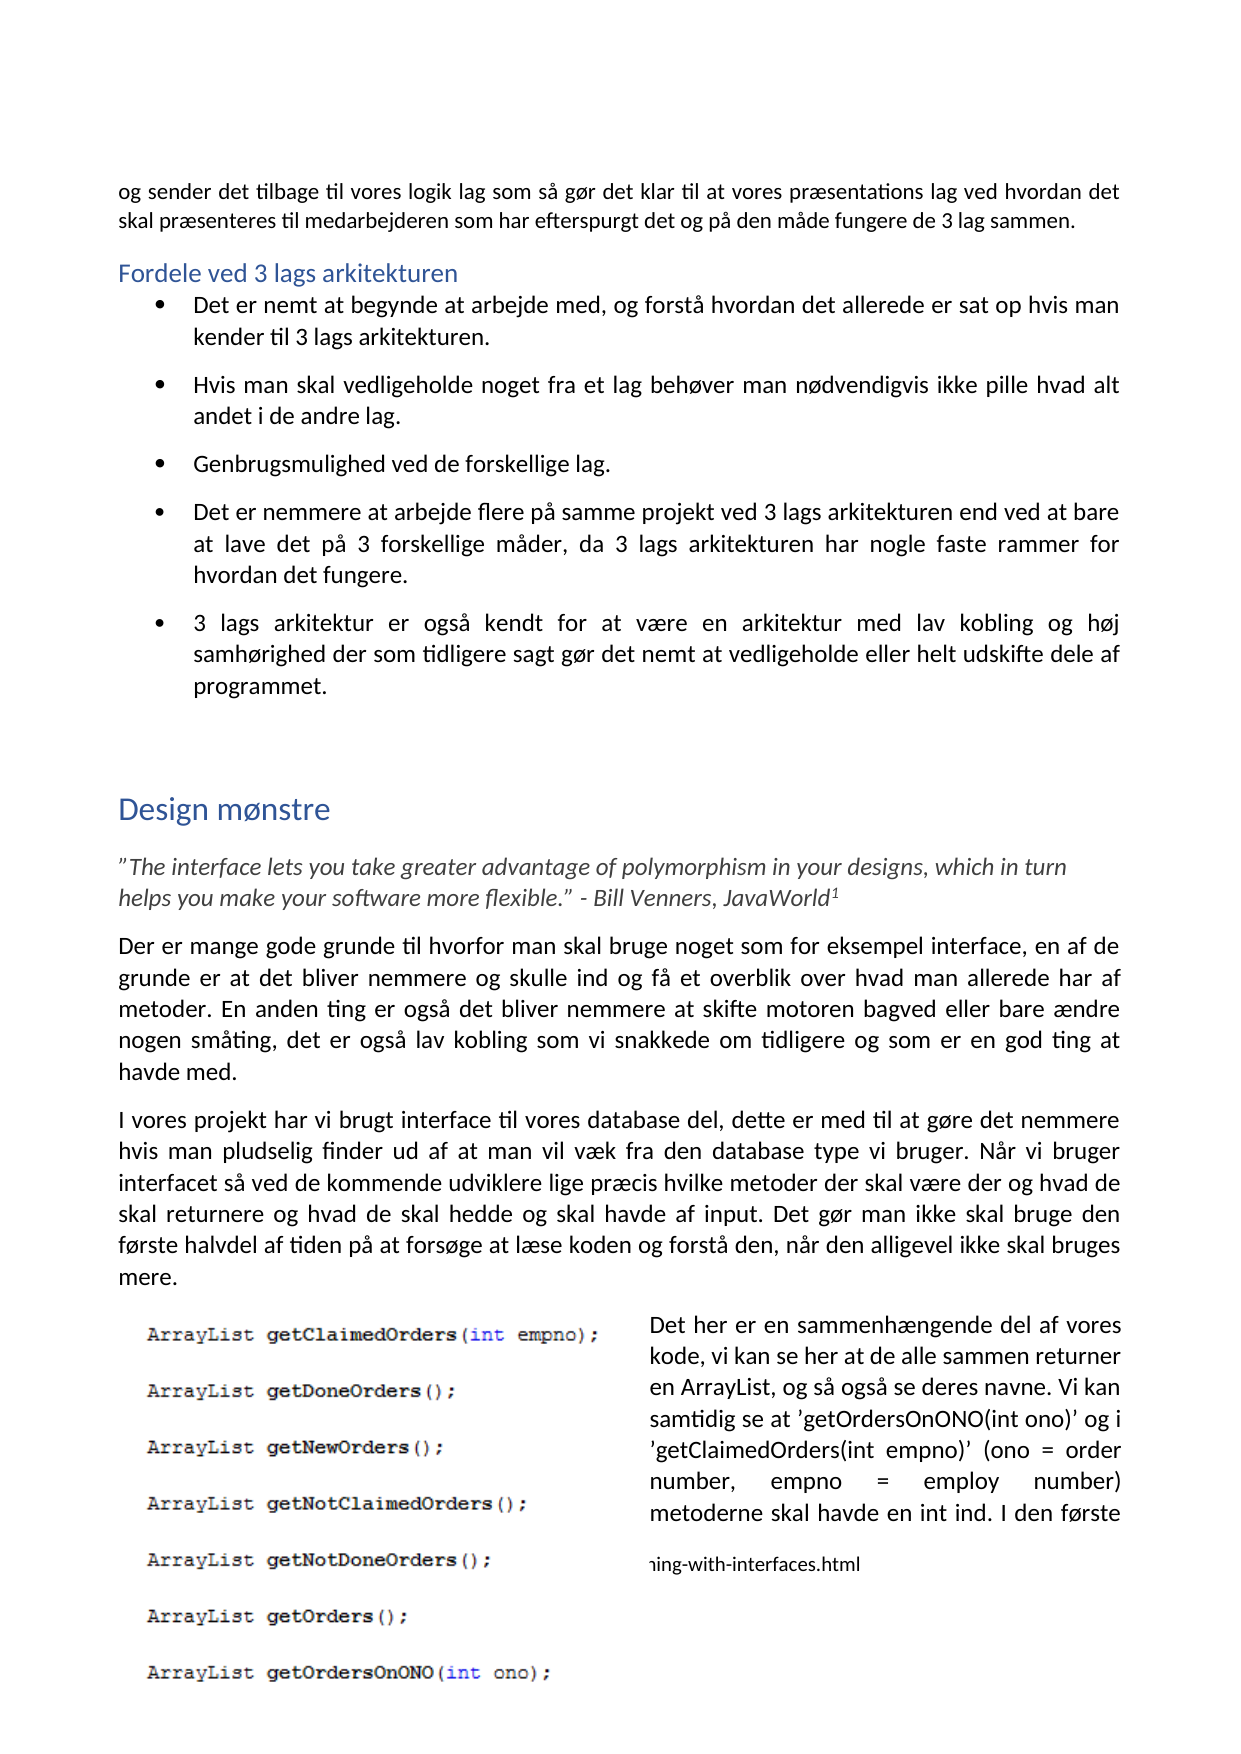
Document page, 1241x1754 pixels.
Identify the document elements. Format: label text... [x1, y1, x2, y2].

list Hvis man skal vedligeholde noget fra et lag behøver man nødvendigvis ikke pille hvad alt andet i de andre lag. [156, 369, 1122, 431]
list Det er nemt at begynde at arbejde med, og forstå hvordan det allerede er sat op hvis man kender til 3 lags arkitekturen. [156, 290, 1122, 352]
text Det her er en sammenhængende del af vores kode, vi kan se her at de alle sammen returner en ArrayList, og så også se deres navne. Vi kan samtidig se at ’getOrdersOnONO(int ono)’ og i ’getClaimedOrders(int empno)’ (ono = order number, empno = employ number) metoderne skal havde en int ind. I den første [650, 1309, 1122, 1527]
text og sender det tilbage til vores logik lag som så gør det klar til at vores præsentations lag ved hvordan det skal præsenteres til medarbejderen som har efterspurgt det og på den måde fungere de 3 lag sammen. [118, 177, 1122, 234]
subtitle Design mønstre [118, 788, 1122, 829]
list Genbrugsmulighed ved de forskellige lag. [156, 448, 1122, 479]
text I vores projekt har vi brugt interface til vores database del, dette er med til at gøre det nemmere hvis man pludselig finder ud af at man vil væk fra den database type vi bruger. Når vi bruger interfacet så ved de kommende udviklere lige præcis hvilke metoder der skal være der og hvad de skal returnere og hvad de skal hedde og skal havde af input. Det gør man ikke skal bruge den første halvdel af tiden på at forsøge at læse koden og forstå den, når den alligevel ikke skal bruges mere. [118, 1104, 1122, 1291]
text Der er mange gode grunde til hvorfor man skal bruge noget som for eksempel interface, en af de grunde er at det bliver nemmere og skulle ind og få et overblik over hvad man allerede har af metoder. En anden ting er også det bliver nemmere at skifte motoren bagved eller bare ændre nogen småting, det er også lav kobling som vi snakkede om tidligere og som er en god ting at havde med. [118, 931, 1122, 1086]
list 3 lags arkitektur er også kendt for at være en arkitektur med lav kobling og høj samhørighed der som tidligere sagt gør det nemt at vedligeholde eller helt udskifte dele af programmet. [156, 607, 1122, 700]
text ”The interface lets you take greater advantage of polymorphism in your designs, which in turn helps you make your software more flexible.” - Bill Venners, JavaWorld [118, 851, 1122, 913]
text http://www.javaworld.com/article/2076841/core-java/designing-with-interfaces.html [650, 1551, 1122, 1577]
list Det er nemmere at arbejde flere på samme projekt ved 3 lags arkitekturen end ved at bare at lave det på 3 forskellige måder, da 3 lags arkitekturen har nogle faste rammer for hvordan det fungere. [156, 496, 1122, 590]
subtitle Fordele ved 3 lags arkitekturen [118, 256, 1122, 289]
